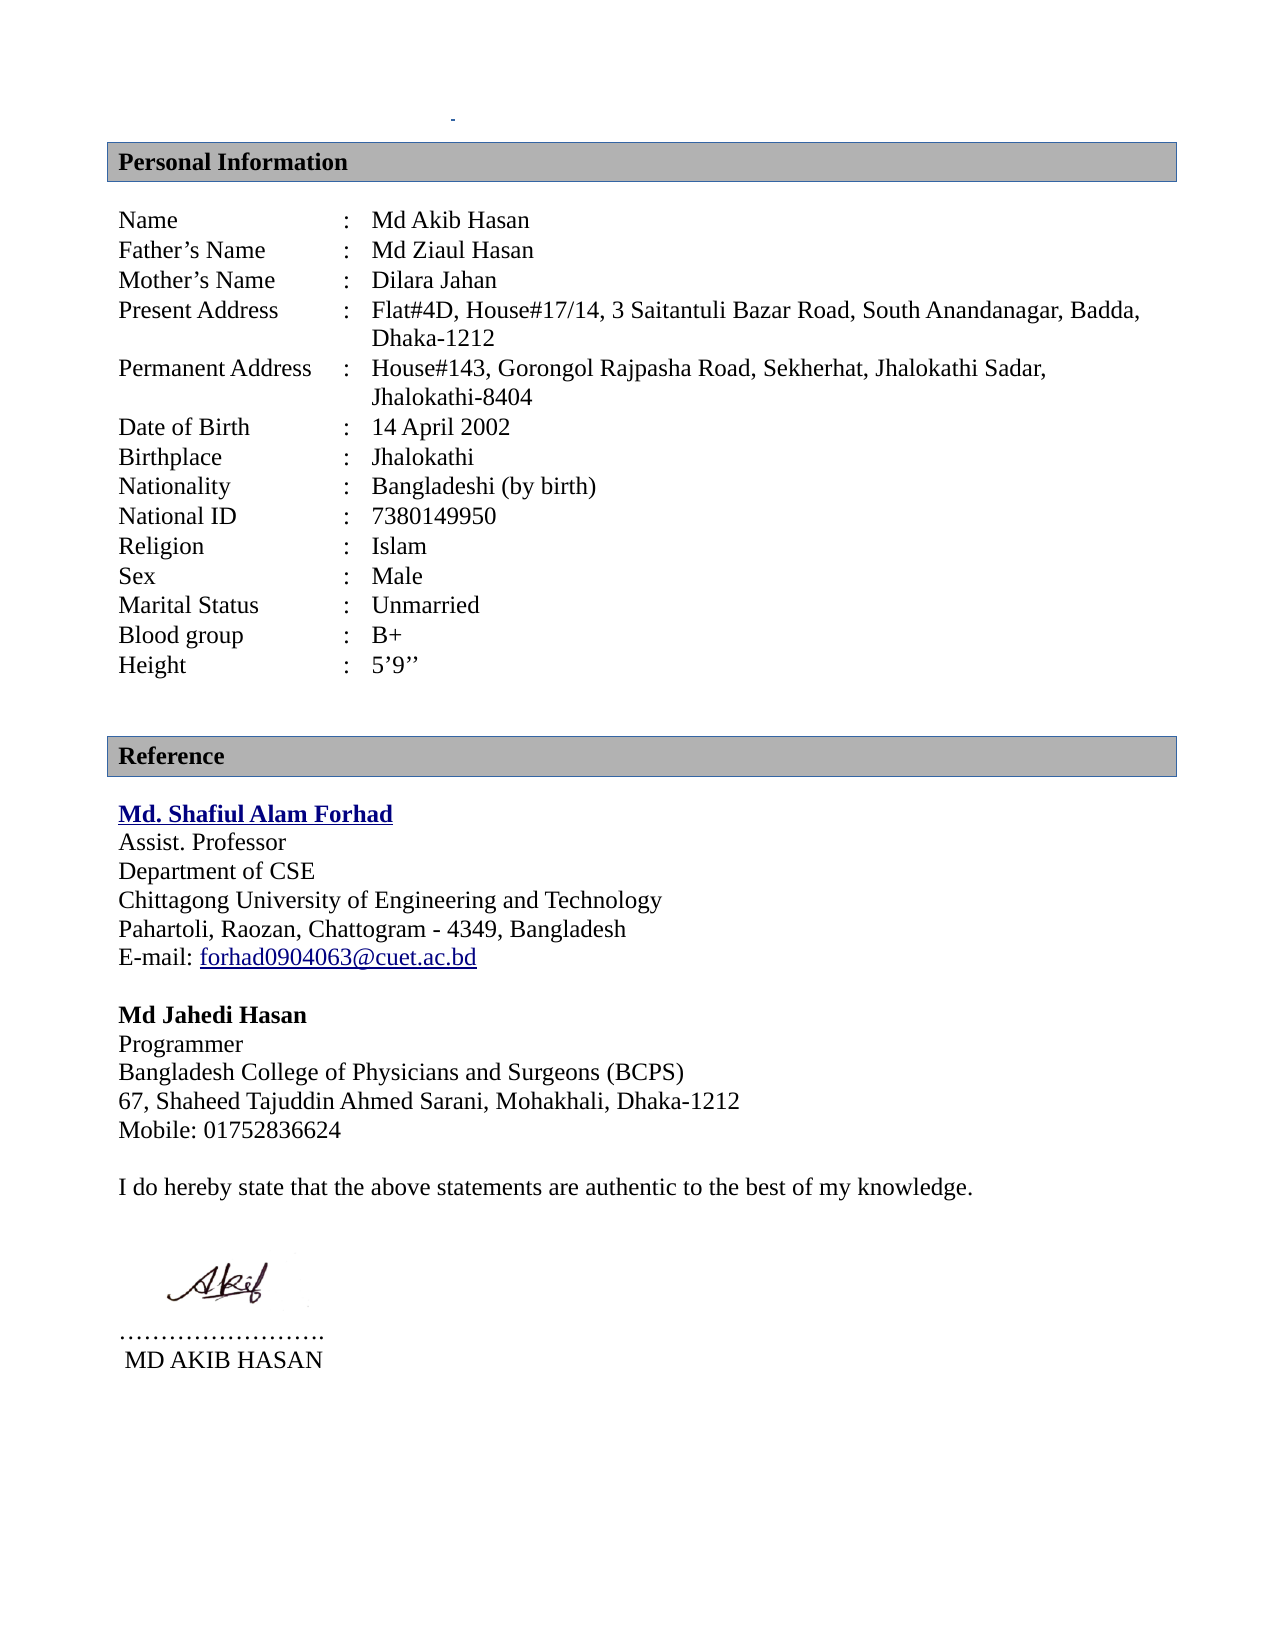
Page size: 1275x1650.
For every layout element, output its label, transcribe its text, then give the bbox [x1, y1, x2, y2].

table_cell Flat#4D, House#17/14, 3 Saitantuli Bazar Road, South Anandanagar, Badda, Dhaka-1212 [372, 295, 1156, 352]
table_cell Mother’s Name [119, 265, 342, 294]
table_header Name [119, 205, 342, 234]
table_cell Permanent Address [119, 353, 342, 411]
table_cell : [343, 620, 371, 649]
text Bangladesh College of Physicians and Surgeons (BCPS) [118, 1057, 1157, 1086]
table_cell 7380149950 [372, 501, 1156, 530]
text E-mail: forhad0904063@cuet.ac.bd [118, 942, 1157, 971]
table_cell : [343, 531, 371, 560]
table_cell 14 April 2002 [372, 412, 1156, 441]
text Assist. Professor [118, 827, 1157, 856]
text I do hereby state that the above statements are authentic to the best of my knowledge. [118, 1172, 1157, 1201]
table_cell Nationality [119, 471, 342, 500]
text Pahartoli, Raozan, Chattogram - 4349, Bangladesh [118, 914, 1157, 942]
table_cell : [343, 442, 371, 470]
text Md Jahedi Hasan [118, 1000, 1157, 1029]
table_cell Present Address [119, 295, 342, 352]
table_cell Male [372, 561, 1156, 589]
table_cell Marital Status [119, 591, 342, 619]
table_cell : [343, 561, 371, 589]
text 67, Shaheed Tajuddin Ahmed Sarani, Mohakhali, Dhaka-1212 [118, 1086, 1157, 1115]
table_cell Height [119, 650, 342, 683]
table_cell B+ [372, 620, 1156, 649]
table_cell Father’s Name [119, 235, 342, 264]
text Mobile: 01752836624 [118, 1115, 1157, 1144]
table_cell : [343, 591, 371, 619]
table_cell : [343, 650, 371, 683]
table_cell : [343, 471, 371, 500]
table_cell Birthplace [119, 442, 342, 470]
text Department of CSE [118, 856, 1157, 885]
table_cell 5’9’’ [372, 650, 1156, 683]
picture [130, 1250, 310, 1311]
table_header : [343, 205, 371, 234]
table_cell Religion [119, 531, 342, 560]
table_cell House#143, Gorongol Rajpasha Road, Sekherhat, Jhalokathi Sadar, Jhalokathi-8404 [372, 353, 1156, 411]
table_cell : [343, 265, 371, 294]
table_header Md Akib Hasan [372, 205, 1156, 234]
table_cell Sex [119, 561, 342, 589]
table_cell : [343, 353, 371, 411]
table_cell : [343, 412, 371, 441]
table_cell Md Ziaul Hasan [372, 235, 1156, 264]
table_cell Islam [372, 531, 1156, 560]
table_cell Bangladeshi (by birth) [372, 471, 1156, 500]
table_cell Date of Birth [119, 412, 342, 441]
table_cell : [343, 295, 371, 352]
table_cell Unmarried [372, 591, 1156, 619]
table_cell Dilara Jahan [372, 265, 1156, 294]
table_cell : [343, 501, 371, 530]
table_cell Jhalokathi [372, 442, 1156, 470]
text Programmer [118, 1029, 1157, 1057]
text Md. Shafiul Alam Forhad [118, 799, 1157, 827]
text Chittagong University of Engineering and Technology [118, 885, 1157, 914]
table_cell : [343, 235, 371, 264]
table_cell Blood group [119, 620, 342, 649]
text MD AKIB HASAN [118, 1345, 1157, 1374]
table_cell National ID [119, 501, 342, 530]
text ……………………. [118, 1316, 1157, 1345]
